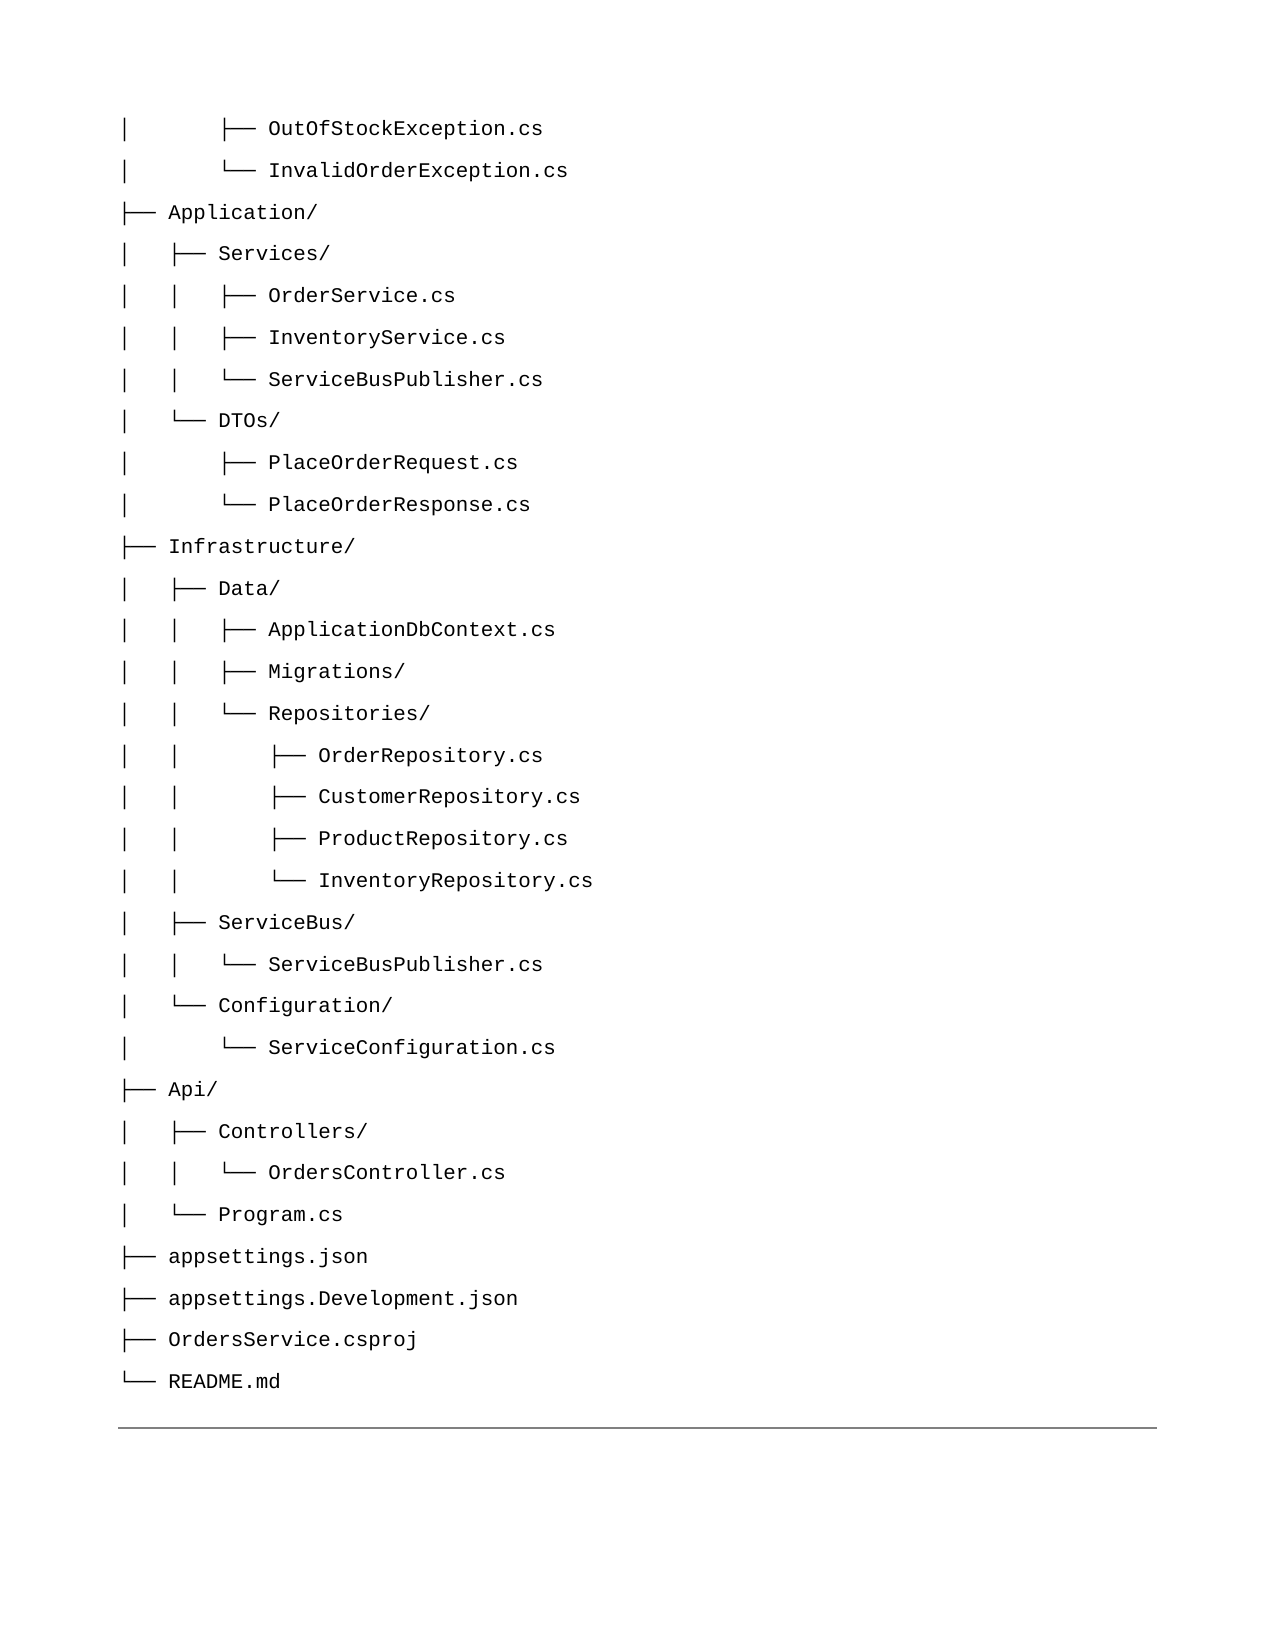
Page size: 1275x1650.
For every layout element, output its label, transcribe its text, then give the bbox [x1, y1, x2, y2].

text │ └── Program.cs [118, 1204, 1157, 1228]
text │ │ └── ServiceBusPublisher.cs [175, 369, 1157, 392]
text │ ├── OutOfStockException.cs [118, 118, 1157, 142]
text │ │ ├── InventoryService.cs [118, 327, 1157, 351]
text │ │ ├── Migrations/ [118, 661, 1157, 685]
text │ │ ├── OrderRepository.cs [125, 745, 174, 768]
text └── README.md [118, 1371, 1157, 1395]
text ├── appsettings.json [125, 1246, 1157, 1269]
text │ │ └── OrdersController.cs [118, 1162, 1157, 1186]
text ├── appsettings.Development.json [125, 1288, 1157, 1311]
text ├── Infrastructure/ [125, 536, 1157, 559]
text │ ├── PlaceOrderRequest.cs [118, 452, 1157, 476]
text │ ├── Data/ [175, 578, 1157, 601]
text │ │ ├── ProductRepository.cs [118, 828, 1157, 852]
text │ ├── ServiceBus/ [125, 912, 174, 935]
text │ │ ├── OrderRepository.cs [275, 745, 1157, 768]
text │ ├── Controllers/ [125, 1121, 174, 1144]
text │ └── Configuration/ [118, 995, 1157, 1019]
text │ ├── Services/ [118, 243, 1157, 267]
text │ │ ├── ApplicationDbContext.cs [118, 619, 1157, 643]
text │ │ └── ServiceBusPublisher.cs [125, 369, 174, 392]
text │ ├── Controllers/ [175, 1121, 1157, 1144]
text │ │ └── Repositories/ [118, 703, 1157, 727]
text │ │ └── InventoryRepository.cs [118, 870, 1157, 894]
text │ └── PlaceOrderResponse.cs [118, 494, 1157, 518]
text │ └── InvalidOrderException.cs [125, 160, 1157, 183]
text │ ├── Data/ [125, 578, 174, 601]
text │ ├── ServiceBus/ [175, 912, 1157, 935]
text │ └── DTOs/ [118, 411, 1157, 434]
text │ │ └── ServiceBusPublisher.cs [118, 953, 1157, 977]
text ├── Application/ [125, 202, 1157, 225]
text ├── Api/ [125, 1079, 1157, 1102]
text │ │ ├── CustomerRepository.cs [118, 786, 1157, 810]
text │ └── ServiceConfiguration.cs [118, 1037, 1157, 1061]
text │ │ ├── OrderRepository.cs [175, 745, 274, 768]
text ├── OrdersService.csproj [118, 1329, 1157, 1353]
text │ │ ├── OrderService.cs [118, 285, 1157, 309]
